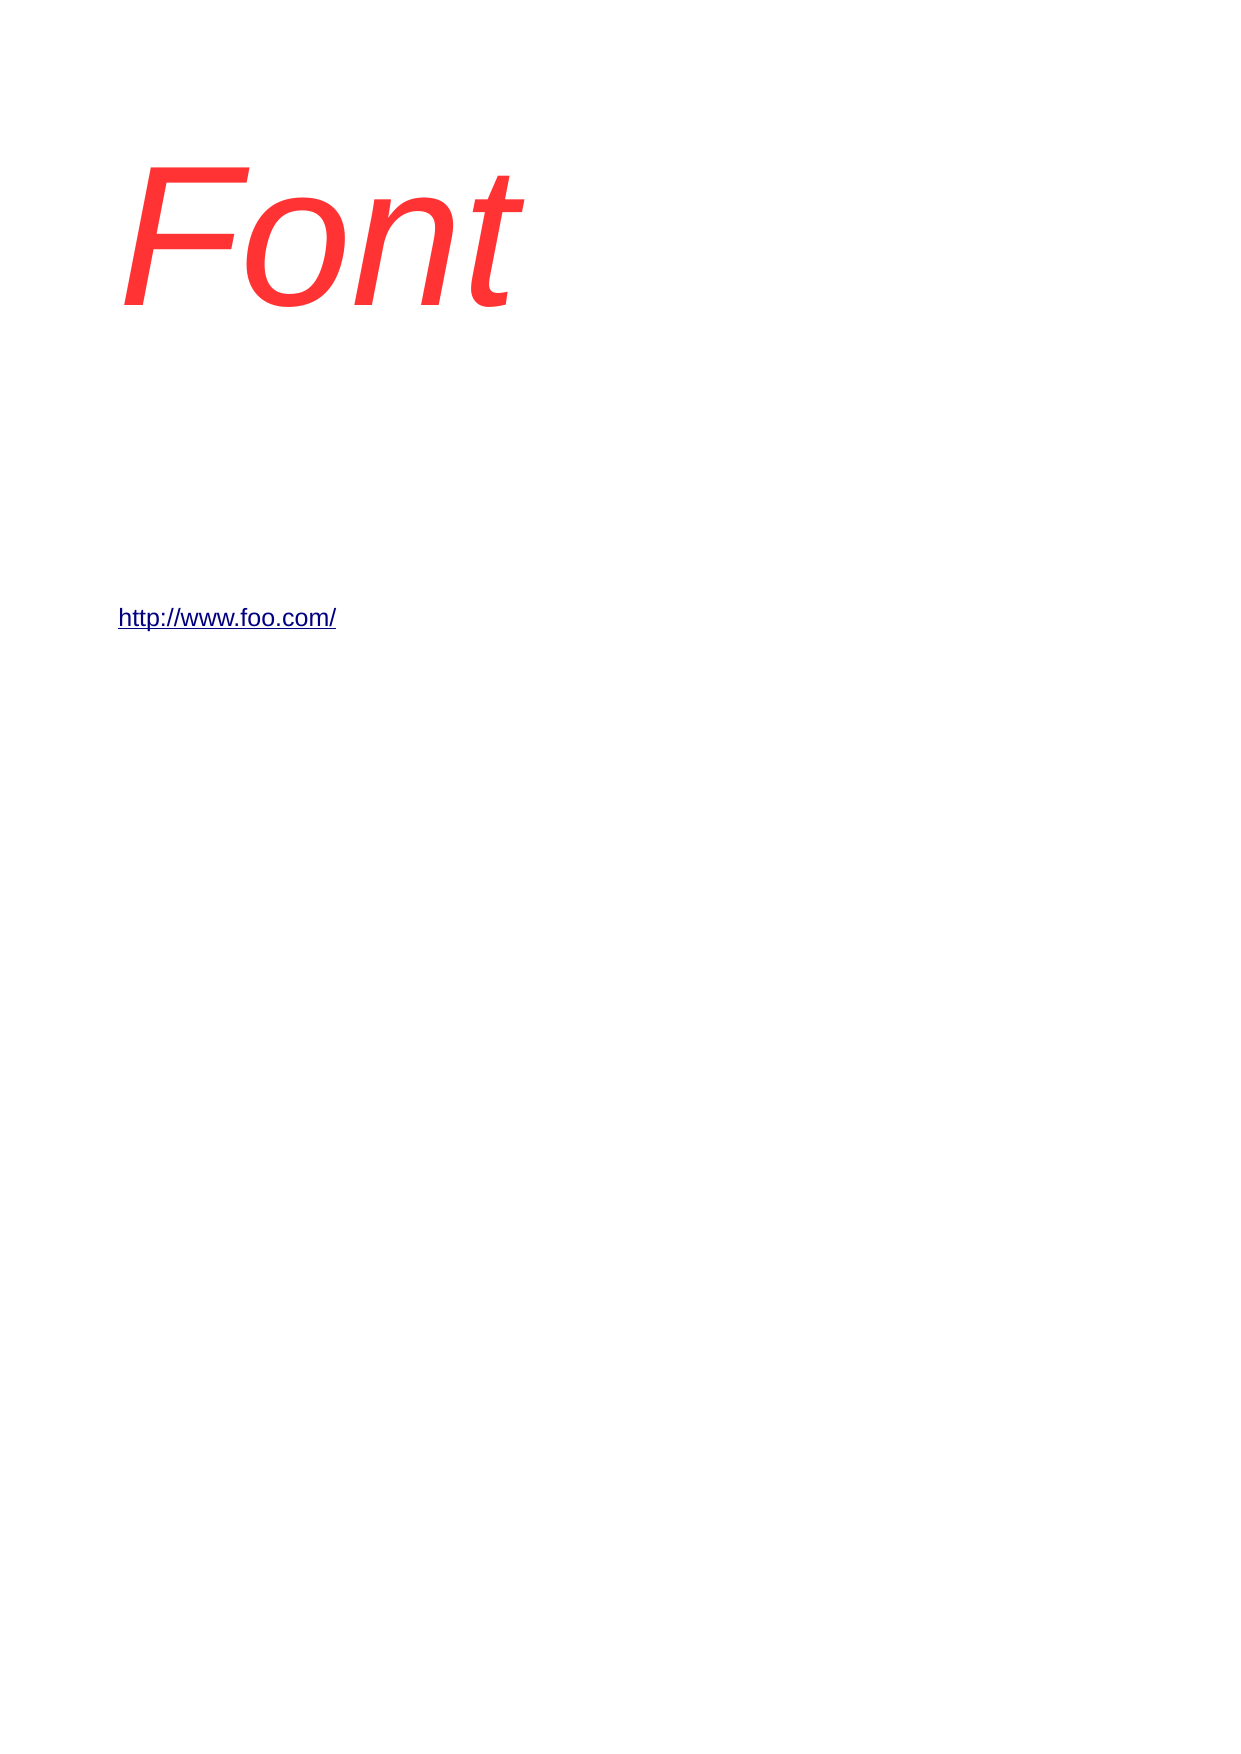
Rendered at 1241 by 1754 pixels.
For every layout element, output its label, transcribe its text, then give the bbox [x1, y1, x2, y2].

text Font [118, 118, 1122, 348]
text http://www.foo.com/ [118, 603, 1122, 632]
